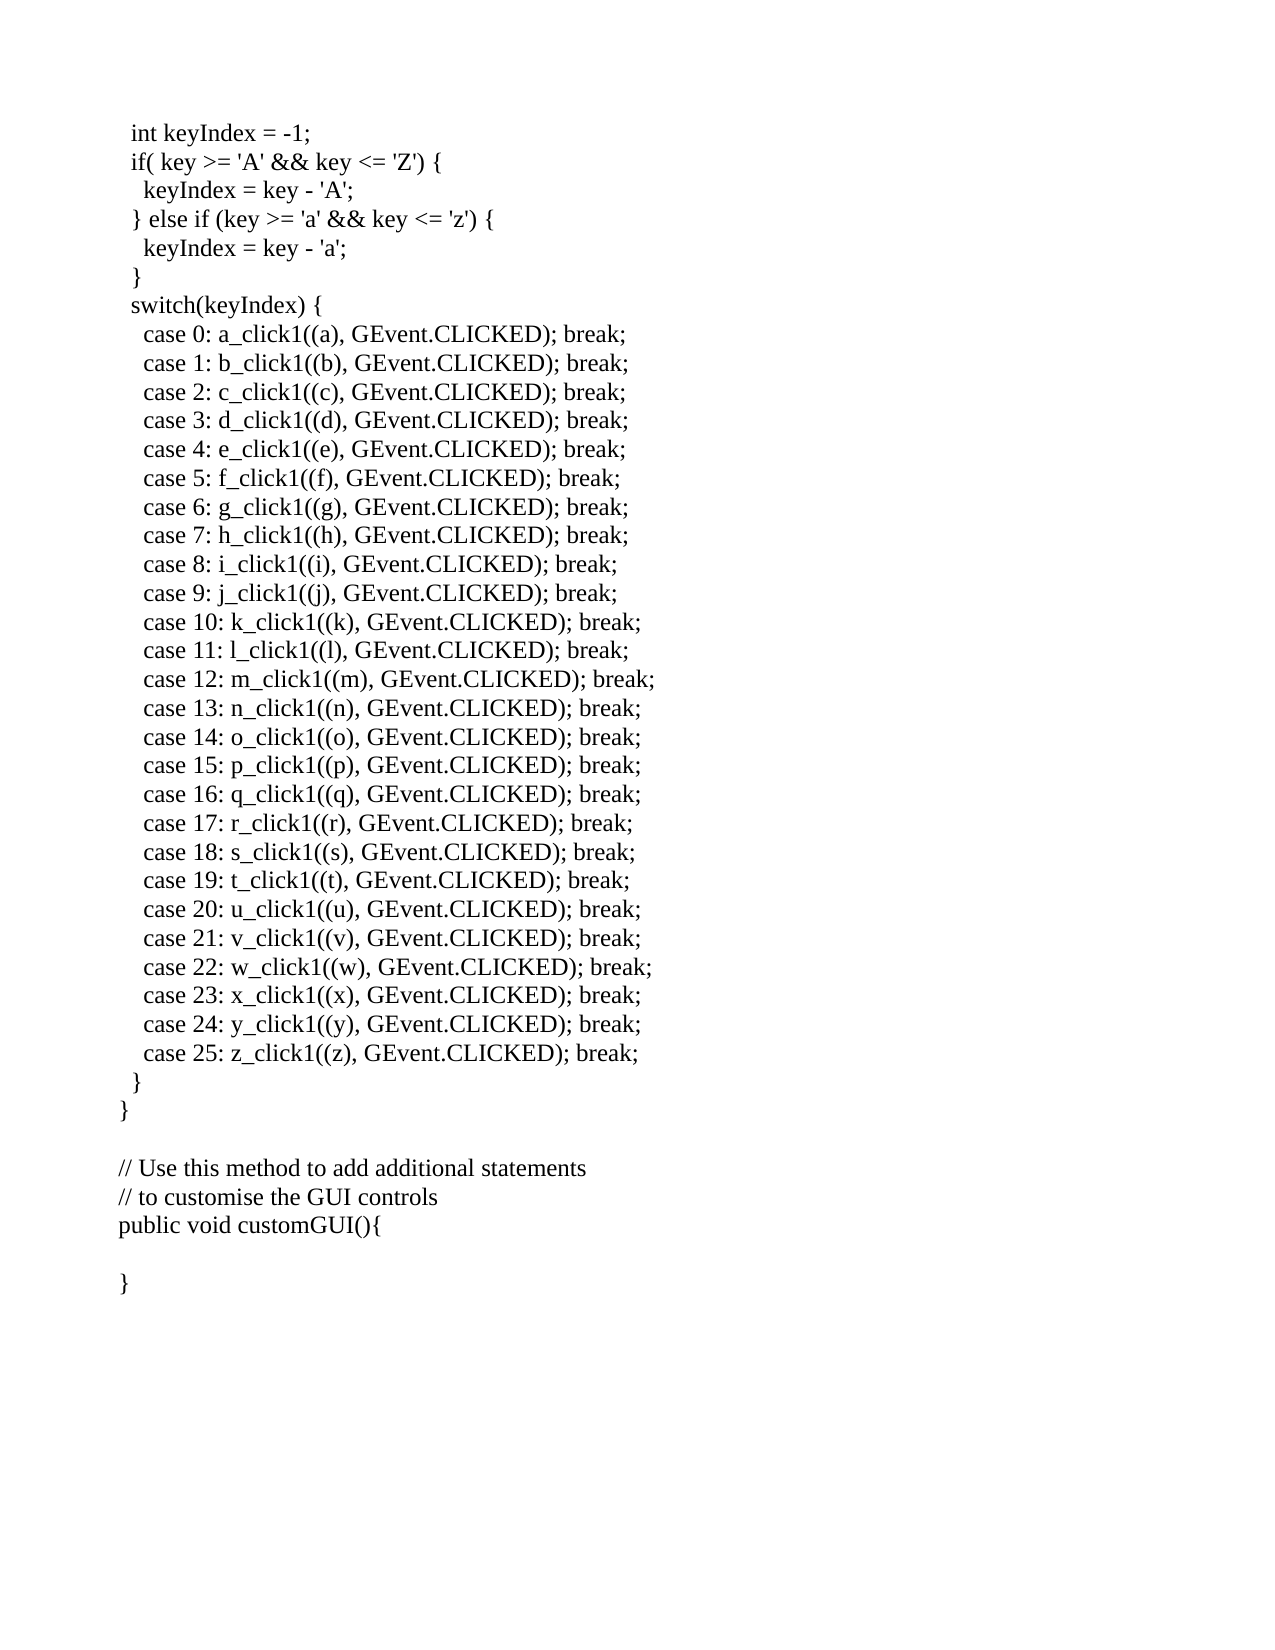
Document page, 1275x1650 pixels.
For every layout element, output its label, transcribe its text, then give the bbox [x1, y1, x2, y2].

text case 4: e_click1((e), GEvent.CLICKED); break; [118, 434, 1157, 463]
text case 17: r_click1((r), GEvent.CLICKED); break; [118, 808, 1157, 837]
text case 1: b_click1((b), GEvent.CLICKED); break; [118, 348, 1157, 377]
text case 19: t_click1((t), GEvent.CLICKED); break; [118, 866, 1157, 894]
text // Use this method to add additional statements [118, 1153, 1157, 1182]
text case 18: s_click1((s), GEvent.CLICKED); break; [118, 837, 1157, 866]
text case 25: z_click1((z), GEvent.CLICKED); break; [118, 1038, 1157, 1067]
text case 15: p_click1((p), GEvent.CLICKED); break; [118, 751, 1157, 779]
text case 22: w_click1((w), GEvent.CLICKED); break; [118, 952, 1157, 981]
text public void customGUI(){ [118, 1211, 1157, 1239]
text } [118, 1268, 1157, 1297]
text } else if (key >= 'a' && key <= 'z') { [118, 204, 1157, 233]
text case 23: x_click1((x), GEvent.CLICKED); break; [118, 981, 1157, 1009]
text } [118, 1096, 1157, 1124]
text case 24: y_click1((y), GEvent.CLICKED); break; [118, 1009, 1157, 1038]
text case 13: n_click1((n), GEvent.CLICKED); break; [118, 693, 1157, 722]
text case 20: u_click1((u), GEvent.CLICKED); break; [118, 894, 1157, 923]
text case 2: c_click1((c), GEvent.CLICKED); break; [118, 377, 1157, 406]
text case 11: l_click1((l), GEvent.CLICKED); break; [118, 636, 1157, 664]
text case 0: a_click1((a), GEvent.CLICKED); break; [118, 319, 1157, 348]
text if( key >= 'A' && key <= 'Z') { [118, 147, 1157, 176]
text case 16: q_click1((q), GEvent.CLICKED); break; [118, 779, 1157, 808]
text case 14: o_click1((o), GEvent.CLICKED); break; [118, 722, 1157, 751]
text case 10: k_click1((k), GEvent.CLICKED); break; [118, 607, 1157, 636]
text case 7: h_click1((h), GEvent.CLICKED); break; [118, 521, 1157, 549]
text case 5: f_click1((f), GEvent.CLICKED); break; [118, 463, 1157, 492]
text case 9: j_click1((j), GEvent.CLICKED); break; [118, 578, 1157, 607]
text // to customise the GUI controls [118, 1182, 1157, 1211]
text case 8: i_click1((i), GEvent.CLICKED); break; [118, 549, 1157, 578]
text } [118, 262, 1157, 291]
text switch(keyIndex) { [118, 291, 1157, 319]
text int keyIndex = -1; [118, 118, 1157, 147]
text keyIndex = key - 'A'; [118, 176, 1157, 204]
text case 21: v_click1((v), GEvent.CLICKED); break; [118, 923, 1157, 952]
text case 6: g_click1((g), GEvent.CLICKED); break; [118, 492, 1157, 521]
text case 12: m_click1((m), GEvent.CLICKED); break; [118, 664, 1157, 693]
text keyIndex = key - 'a'; [118, 233, 1157, 262]
text case 3: d_click1((d), GEvent.CLICKED); break; [118, 406, 1157, 434]
text } [118, 1067, 1157, 1096]
